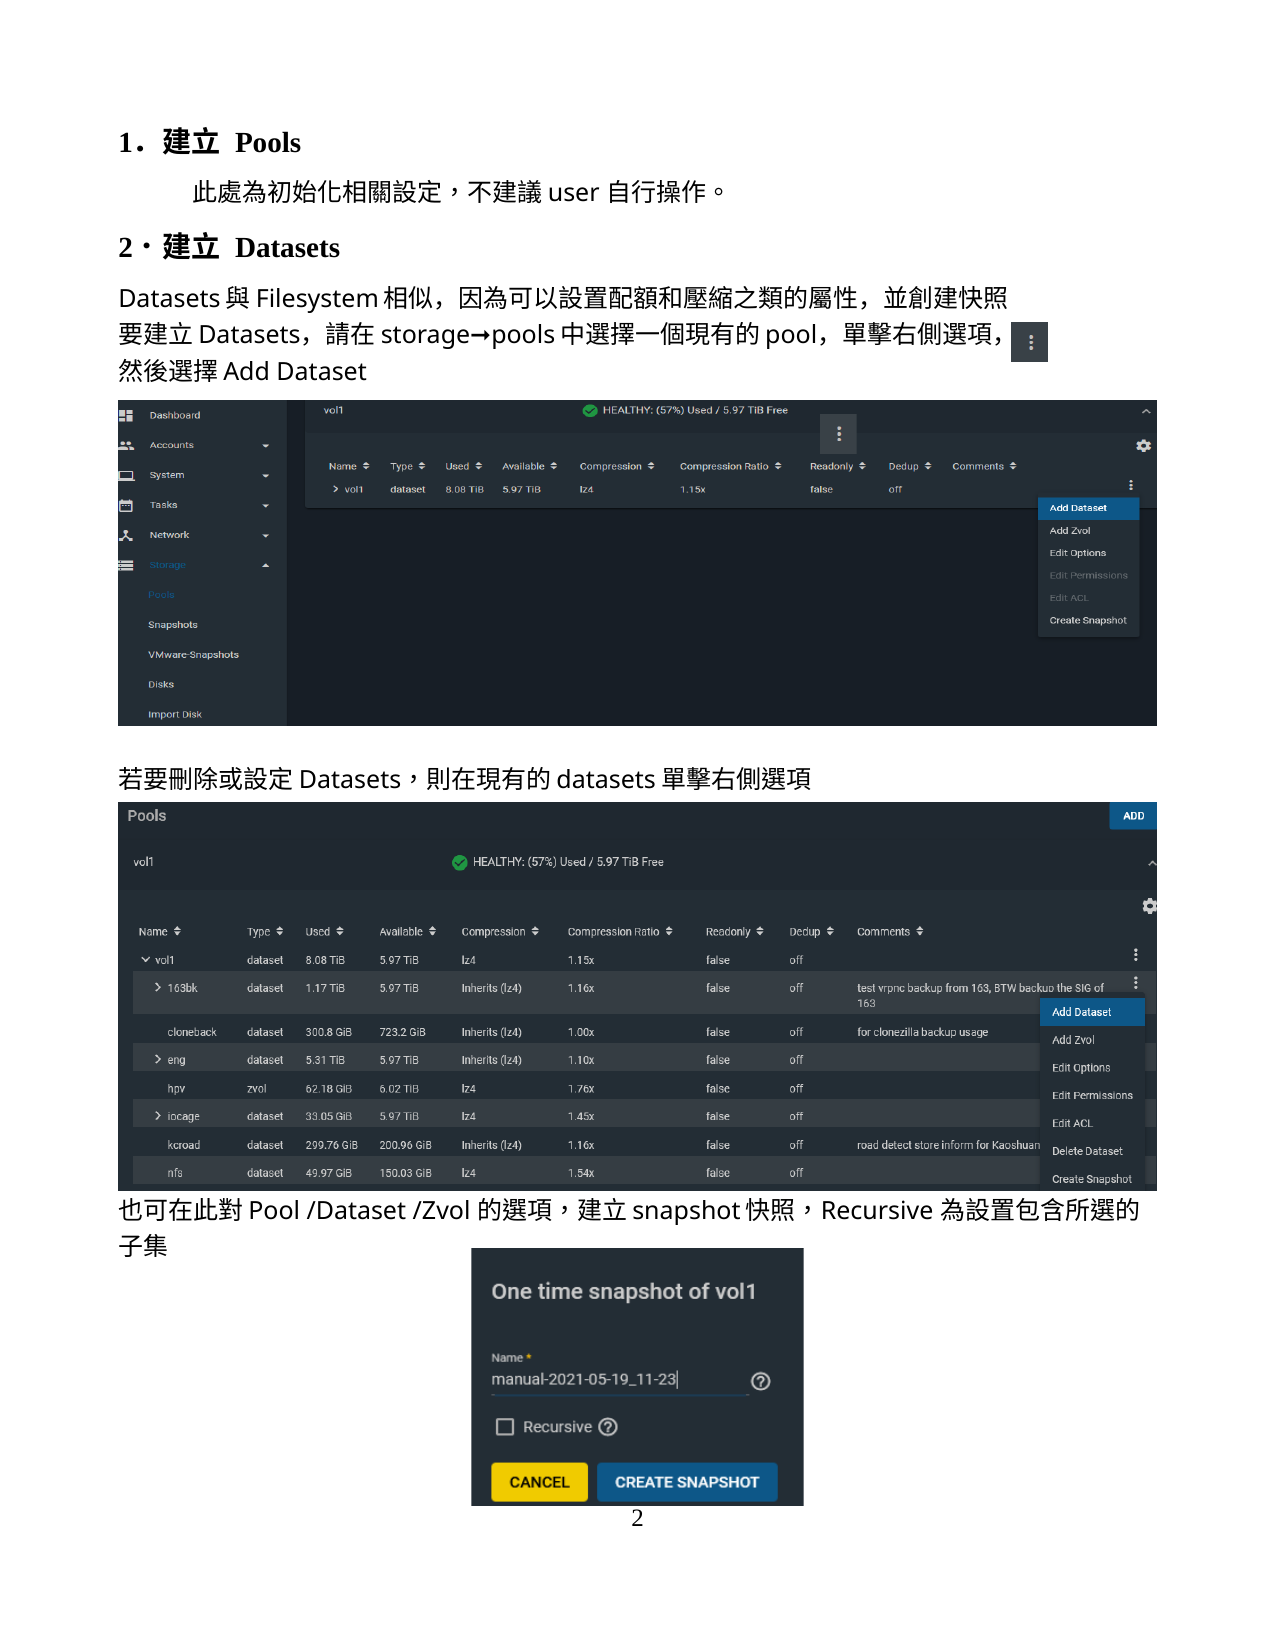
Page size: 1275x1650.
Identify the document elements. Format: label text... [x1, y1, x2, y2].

subtitle 2．建立 Datasets [118, 224, 1157, 266]
subtitle 1．建立 Pools [118, 118, 1157, 160]
text 此處為初始化相關設定，不建議 user 自行操作。 [118, 173, 1157, 209]
text 也可在此對Pool /Dataset /Zvol 的選項，建立snapshot快照，Recursive 為設置包含所選的子集 [118, 1191, 1157, 1263]
picture [471, 1248, 804, 1506]
picture [1011, 322, 1048, 362]
text 要建立Datasets，請在storage➞pools中選擇一個現有的pool，單擊右側選項，然後選擇Add Dataset [118, 315, 1157, 387]
picture [118, 802, 1157, 1191]
text [118, 796, 1157, 802]
text 若要刪除或設定 Datasets，則在現有的datasets單擊右側選項 [118, 759, 1157, 796]
picture [118, 400, 1157, 726]
text Datasets與Filesystem相似，因為可以設置配額和壓縮之類的屬性，並創建快照 [118, 278, 1157, 315]
